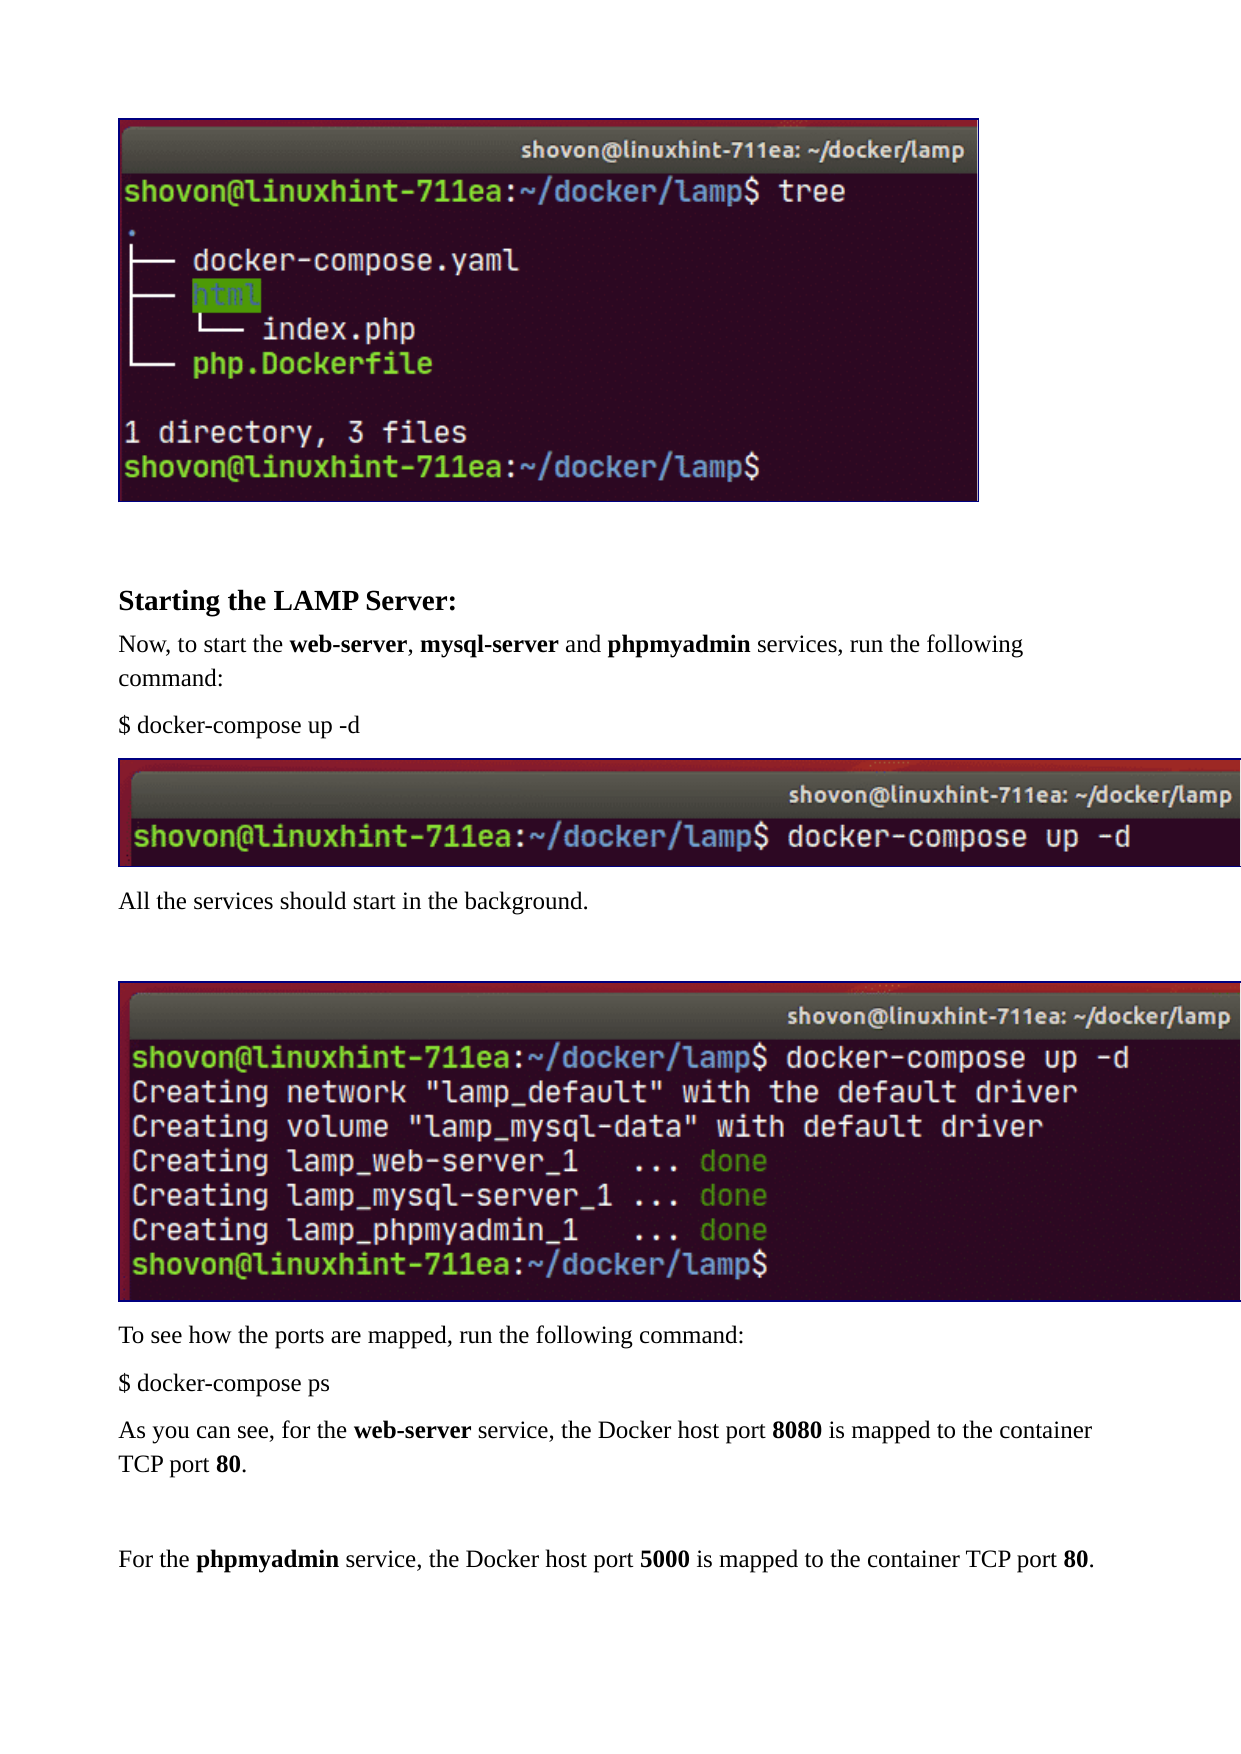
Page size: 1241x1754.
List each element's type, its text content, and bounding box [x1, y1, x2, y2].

subtitle Starting the LAMP Server: [118, 583, 1122, 617]
picture [120, 760, 1241, 866]
text $ docker-compose ps [118, 1368, 1122, 1397]
text To see how the ports are mapped, run the following command: [118, 1320, 1122, 1349]
text All the services should start in the background. [118, 886, 1122, 915]
text As you can see, for the web-server service, the Docker host port 8080 is mapped to the container TCP port 80. [118, 1416, 1122, 1477]
text Now, to start the web-server, mysql-server and phpmyadmin services, run the following command: [118, 629, 1122, 691]
text $ docker-compose up -d [118, 710, 1122, 739]
picture [120, 120, 978, 501]
text For the phpmyadmin service, the Docker host port 5000 is mapped to the container TCP port 80. [118, 1544, 1122, 1573]
picture [120, 983, 1241, 1300]
